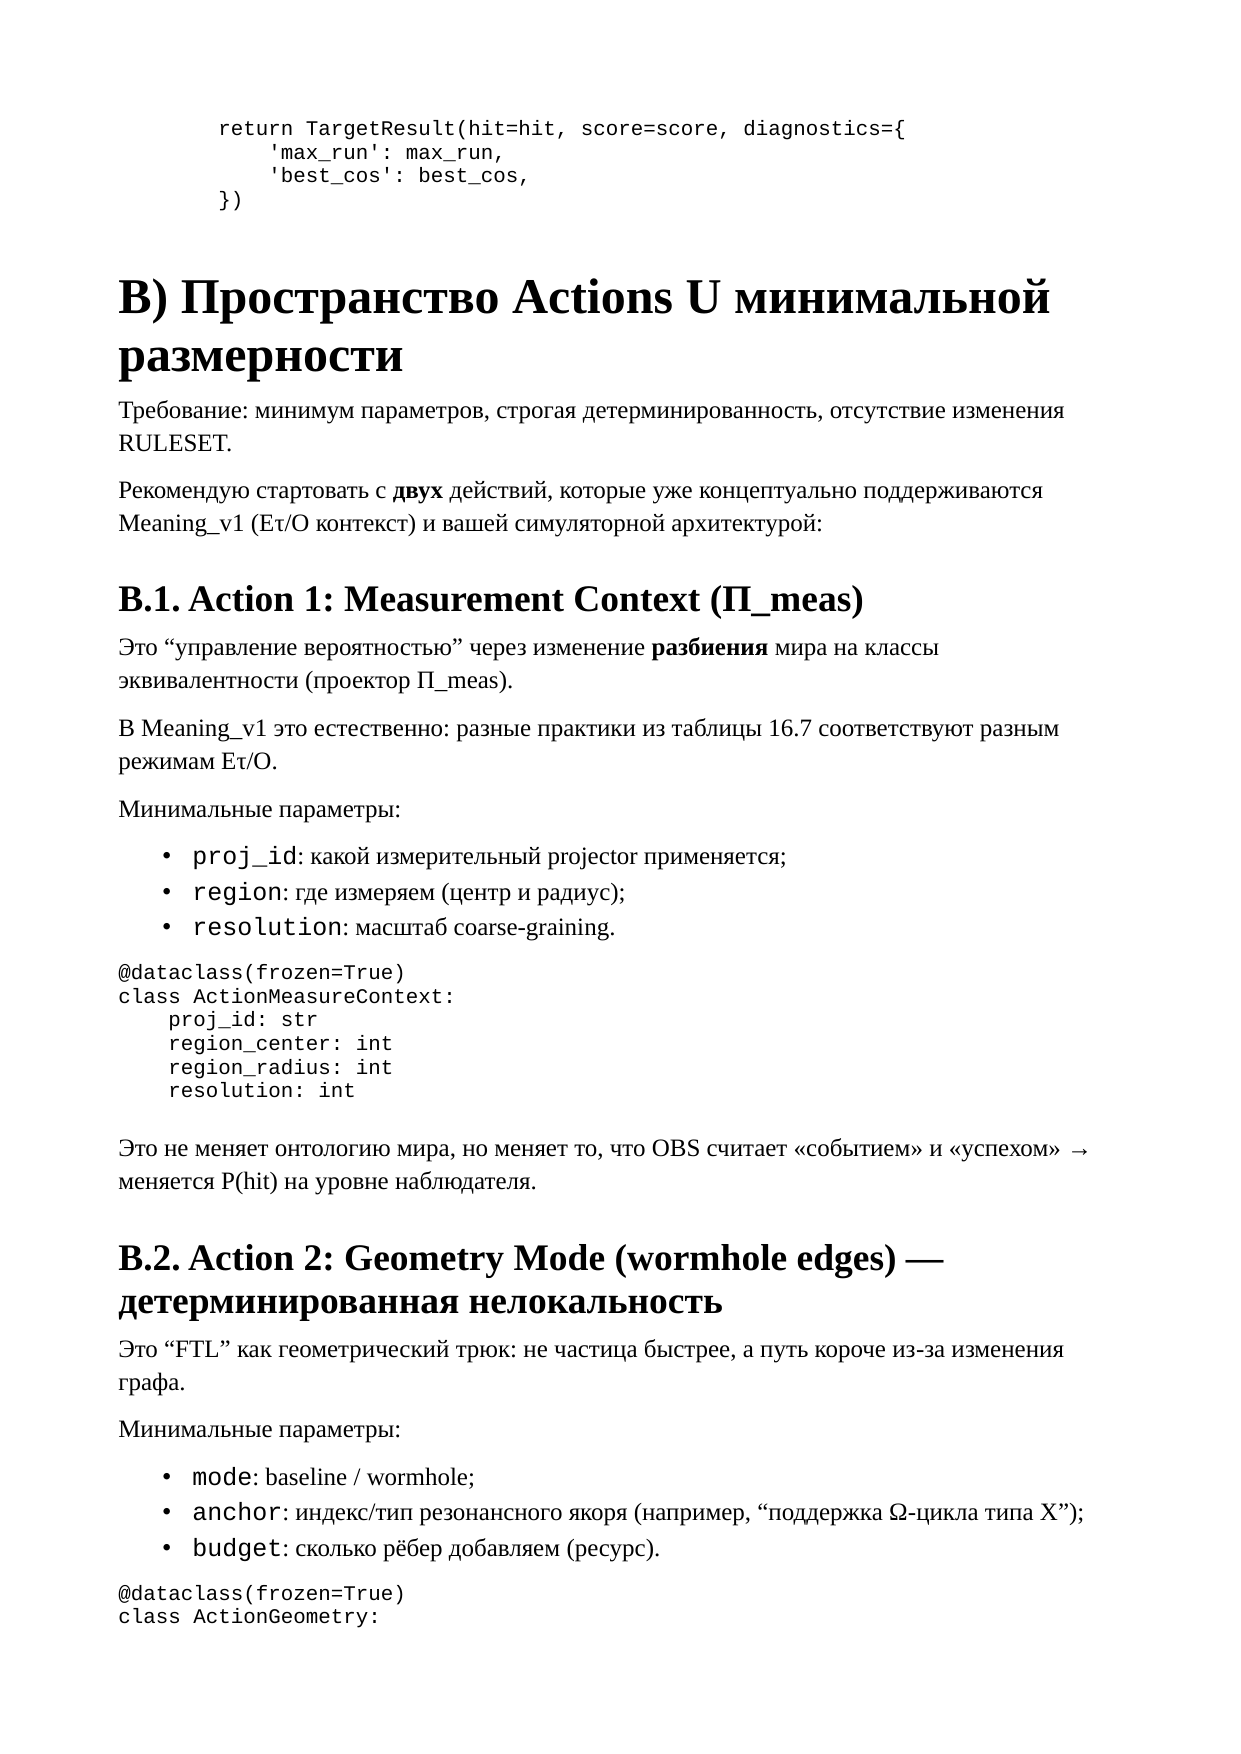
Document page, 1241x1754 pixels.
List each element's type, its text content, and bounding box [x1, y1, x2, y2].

text region_radius: int [118, 1057, 1122, 1080]
list resolution: масштаб coarse-graining. [162, 912, 1122, 943]
list proj_id: какой измерительный projector применяется; [162, 841, 1122, 872]
text Это “управление вероятностью” через изменение разбиения мира на классы эквивалентности (проектор Π_meas). [118, 632, 1122, 694]
list anchor: индекс/тип резонансного якоря (например, “поддержка Ω‑цикла типа X”); [162, 1497, 1122, 1528]
text Минимальные параметры: [118, 1414, 1122, 1443]
text region_center: int [118, 1033, 1122, 1057]
text 'best_cos': best_cos, [118, 165, 1122, 189]
text 'max_run': max_run, [118, 142, 1122, 165]
text Это “FTL” как геометрический трюк: не частица быстрее, а путь короче из‑за изменения графа. [118, 1334, 1122, 1395]
subtitle B) Пространство Actions U минимальной размерности [118, 267, 1122, 382]
text В Meaning_v1 это естественно: разные практики из таблицы 16.7 соответствуют разным режимам Eτ/O. [118, 713, 1122, 775]
text }) [118, 189, 1122, 213]
list mode: baseline / wormhole; [162, 1462, 1122, 1493]
list budget: сколько рёбер добавляем (ресурс). [162, 1533, 1122, 1563]
text Требование: минимум параметров, строгая детерминированность, отсутствие изменения RULESET. [118, 395, 1122, 456]
text resolution: int [118, 1080, 1122, 1104]
text proj_id: str [118, 1009, 1122, 1033]
text Рекомендую стартовать с двух действий, которые уже концептуально поддерживаются Meaning_v1 (Eτ/O контекст) и вашей симуляторной архитектурой: [118, 475, 1122, 537]
text return TargetResult(hit=hit, score=score, diagnostics={ [118, 118, 1122, 142]
text Минимальные параметры: [118, 794, 1122, 822]
subtitle B.1. Action 1: Measurement Context (Π_meas) [118, 577, 1122, 620]
text @dataclass(frozen=True) [118, 1583, 1122, 1606]
text Это не меняет онтологию мира, но меняет то, что OBS считает «событием» и «успехом» → меняется P(hit) на уровне наблюдателя. [118, 1133, 1122, 1195]
text @dataclass(frozen=True) [118, 962, 1122, 986]
text class ActionGeometry: [118, 1606, 1122, 1630]
list region: где измеряем (центр и радиус); [162, 877, 1122, 907]
text class ActionMeasureContext: [118, 986, 1122, 1009]
subtitle B.2. Action 2: Geometry Mode (wormhole edges) — детерминированная нелокальность [118, 1235, 1122, 1321]
